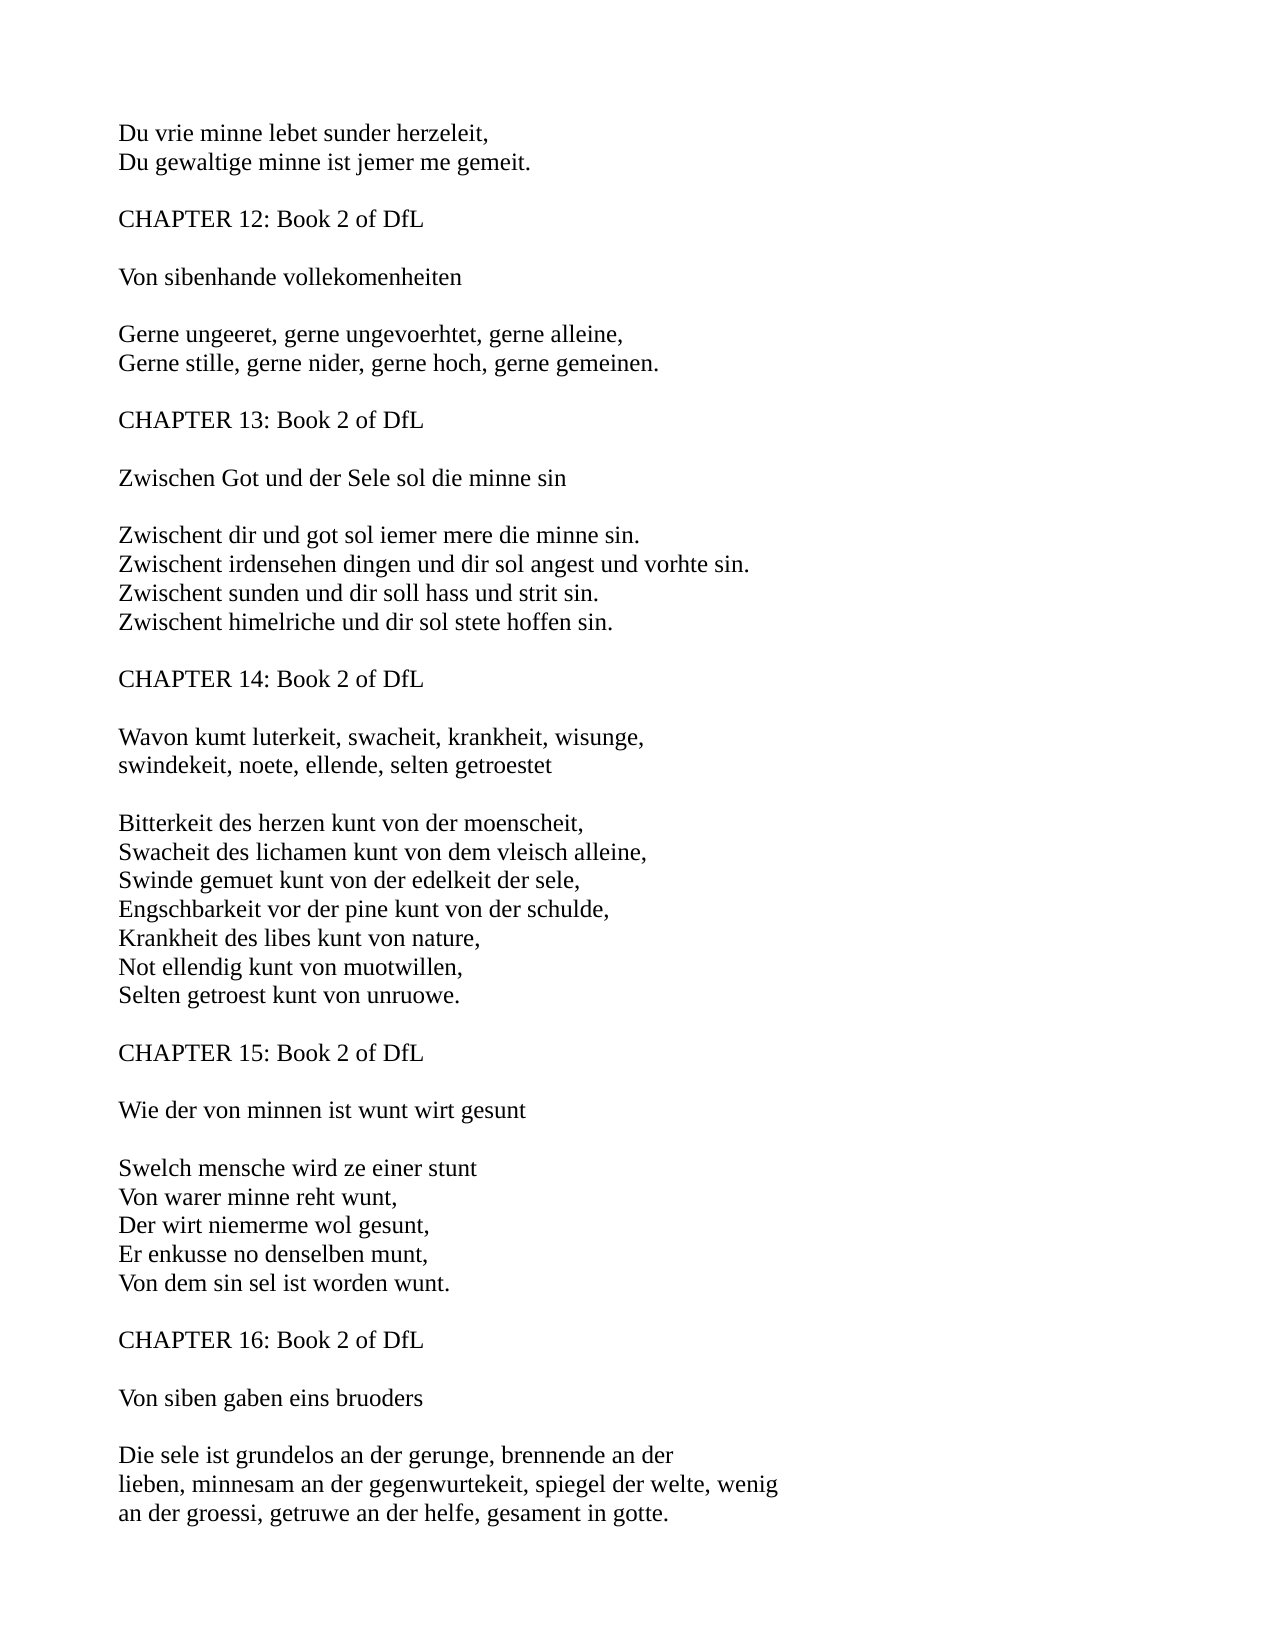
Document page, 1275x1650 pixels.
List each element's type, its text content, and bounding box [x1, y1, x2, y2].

text Du vrie minne lebet sunder herzeleit, [118, 118, 1157, 147]
text Von warer minne reht wunt, [118, 1182, 1157, 1211]
text Engschbarkeit vor der pine kunt von der schulde, [118, 894, 1157, 923]
text Wavon kumt luterkeit, swacheit, krankheit, wisunge, [118, 722, 1157, 751]
text Zwischent himelriche und dir sol stete hoffen sin. [118, 607, 1157, 636]
text Zwischent sunden und dir soll hass und strit sin. [118, 578, 1157, 607]
text Krankheit des libes kunt von nature, [118, 923, 1157, 952]
text Bitterkeit des herzen kunt von der moenscheit, [118, 808, 1157, 837]
text Der wirt niemerme wol gesunt, [118, 1211, 1157, 1239]
text CHAPTER 15: Book 2 of DfL [118, 1038, 1157, 1067]
text swindekeit, noete, ellende, selten getroestet [118, 751, 1157, 779]
text Swinde gemuet kunt von der edelkeit der sele, [118, 866, 1157, 894]
text lieben, minnesam an der gegenwurtekeit, spiegel der welte, wenig [118, 1469, 1157, 1498]
text Zwischent dir und got sol iemer mere die minne sin. [118, 521, 1157, 549]
text Swacheit des lichamen kunt von dem vleisch alleine, [118, 837, 1157, 866]
text Swelch mensche wird ze einer stunt [118, 1153, 1157, 1182]
text Zwischen Got und der Sele sol die minne sin [118, 463, 1157, 492]
text Von sibenhande vollekomenheiten [118, 262, 1157, 291]
text Die sele ist grundelos an der gerunge, brennende an der [118, 1441, 1157, 1469]
text Du gewaltige minne ist jemer me gemeit. [118, 147, 1157, 176]
text Von siben gaben eins bruoders [118, 1383, 1157, 1412]
text Von dem sin sel ist worden wunt. [118, 1268, 1157, 1297]
text CHAPTER 16: Book 2 of DfL [118, 1326, 1157, 1354]
text CHAPTER 14: Book 2 of DfL [118, 664, 1157, 693]
text Gerne ungeeret, gerne ungevoerhtet, gerne alleine, [118, 319, 1157, 348]
text Zwischent irdensehen dingen und dir sol angest und vorhte sin. [118, 549, 1157, 578]
text Er enkusse no denselben munt, [118, 1239, 1157, 1268]
text Gerne stille, gerne nider, gerne hoch, gerne gemeinen. [118, 348, 1157, 377]
text CHAPTER 12: Book 2 of DfL [118, 204, 1157, 233]
text Wie der von minnen ist wunt wirt gesunt [118, 1096, 1157, 1124]
text CHAPTER 13: Book 2 of DfL [118, 406, 1157, 434]
text an der groessi, getruwe an der helfe, gesament in gotte. [118, 1498, 1157, 1527]
text Selten getroest kunt von unruowe. [118, 981, 1157, 1009]
text Not ellendig kunt von muotwillen, [118, 952, 1157, 981]
